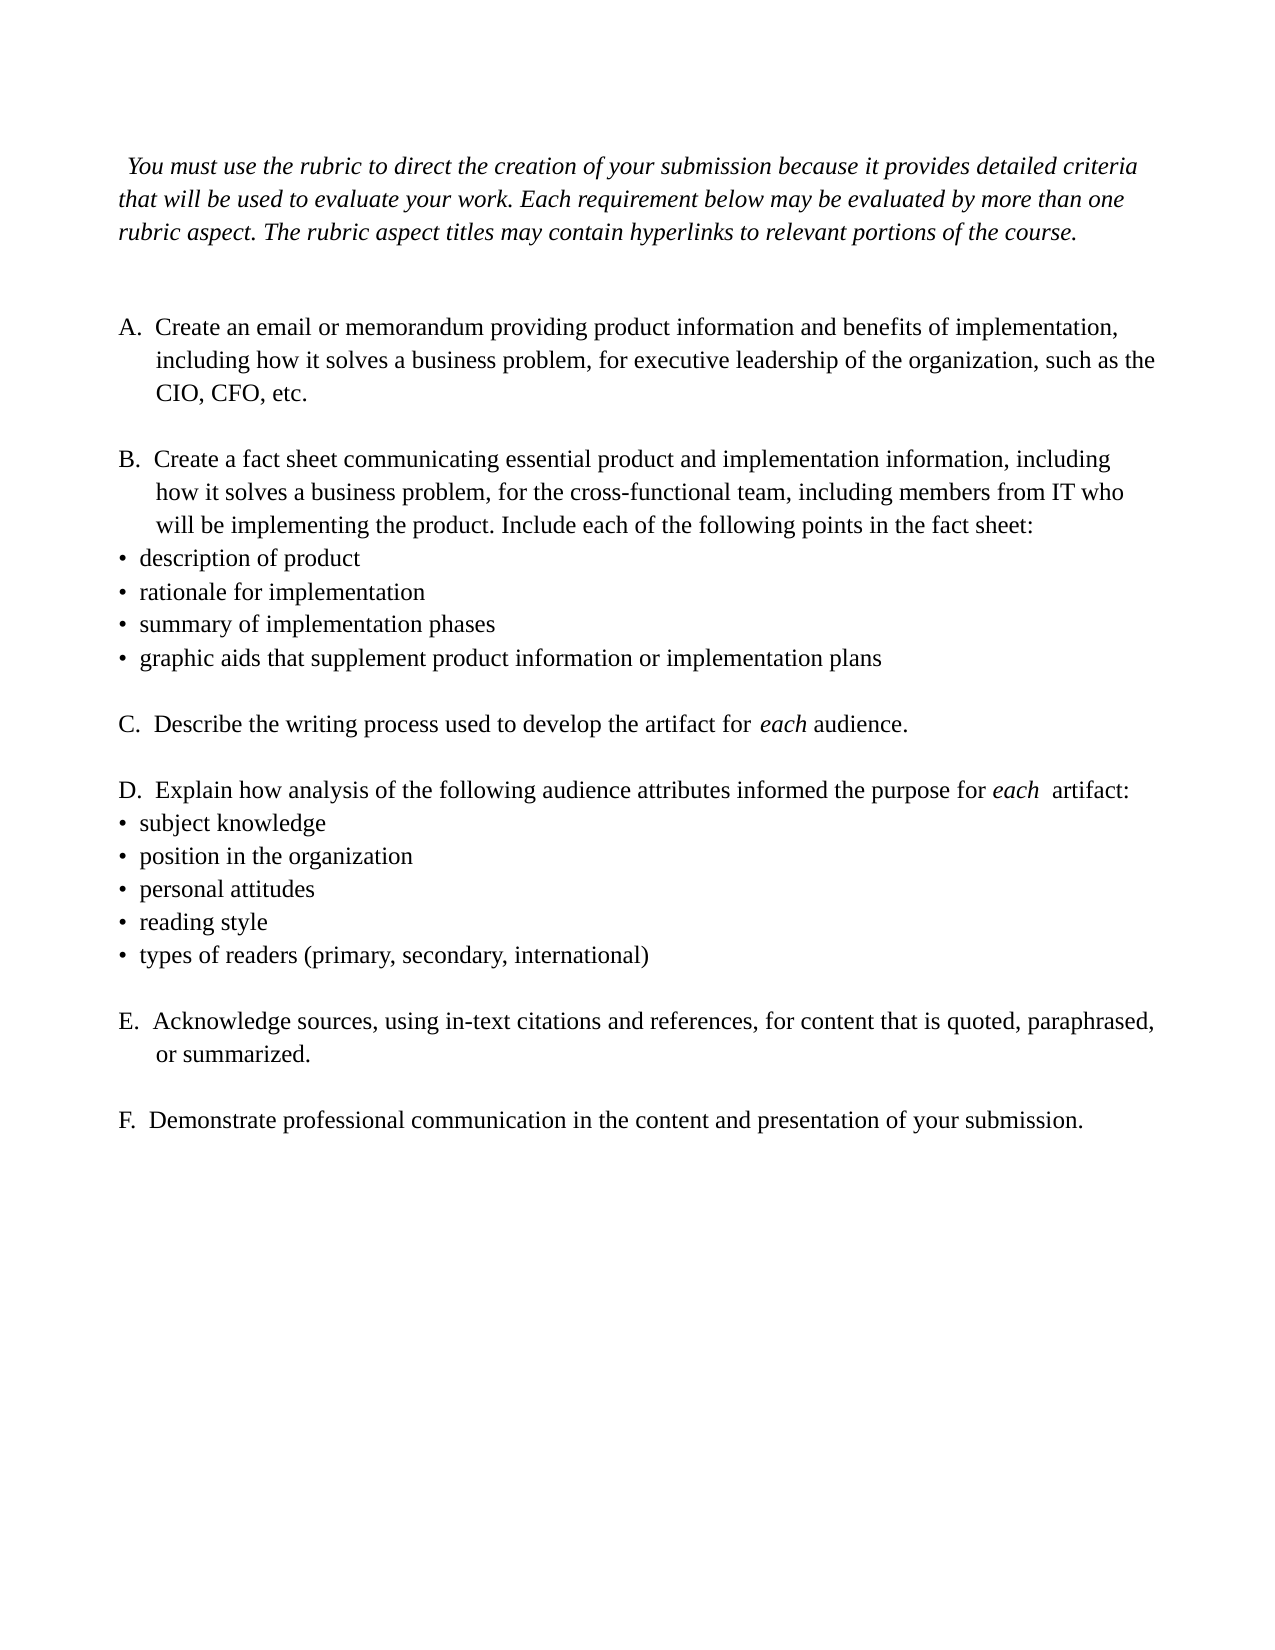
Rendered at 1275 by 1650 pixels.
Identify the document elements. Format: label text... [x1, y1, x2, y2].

text • position in the organization [118, 841, 1157, 869]
text A. Create an email or memorandum providing product information and benefits of implementation, including how it solves a business problem, for executive leadership of the organization, such as the CIO, CFO, etc. [118, 312, 1157, 440]
text • personal attitudes [118, 874, 1157, 902]
text • summary of implementation phases [118, 609, 1157, 638]
text • subject knowledge [118, 808, 1157, 836]
text D. Explain how analysis of the following audience attributes informed the purpose for each artifact: [118, 775, 1157, 803]
text E. Acknowledge sources, using in-text citations and references, for content that is quoted, paraphrased, or summarized. [118, 1006, 1157, 1101]
text You must use the rubric to direct the creation of your submission because it provides detailed criteria that will be used to evaluate your work. Each requirement below may be evaluated by more than one rubric aspect. The rubric aspect titles may contain hyperlinks to relevant portions of the course. [118, 118, 1157, 246]
text C. Describe the writing process used to develop the artifact for each audience. [118, 709, 1157, 770]
text B. Create a fact sheet communicating essential product and implementation information, including how it solves a business problem, for the cross-functional team, including members from IT who will be implementing the product. Include each of the following points in the fact sheet: [118, 444, 1157, 539]
text • graphic aids that supplement product information or implementation plans [118, 643, 1157, 704]
text • types of readers (primary, secondary, international) [118, 940, 1157, 1002]
text F. Demonstrate professional communication in the content and presentation of your submission. [118, 1105, 1157, 1134]
text • reading style [118, 907, 1157, 936]
text • description of product [118, 543, 1157, 572]
text • rationale for implementation [118, 577, 1157, 605]
